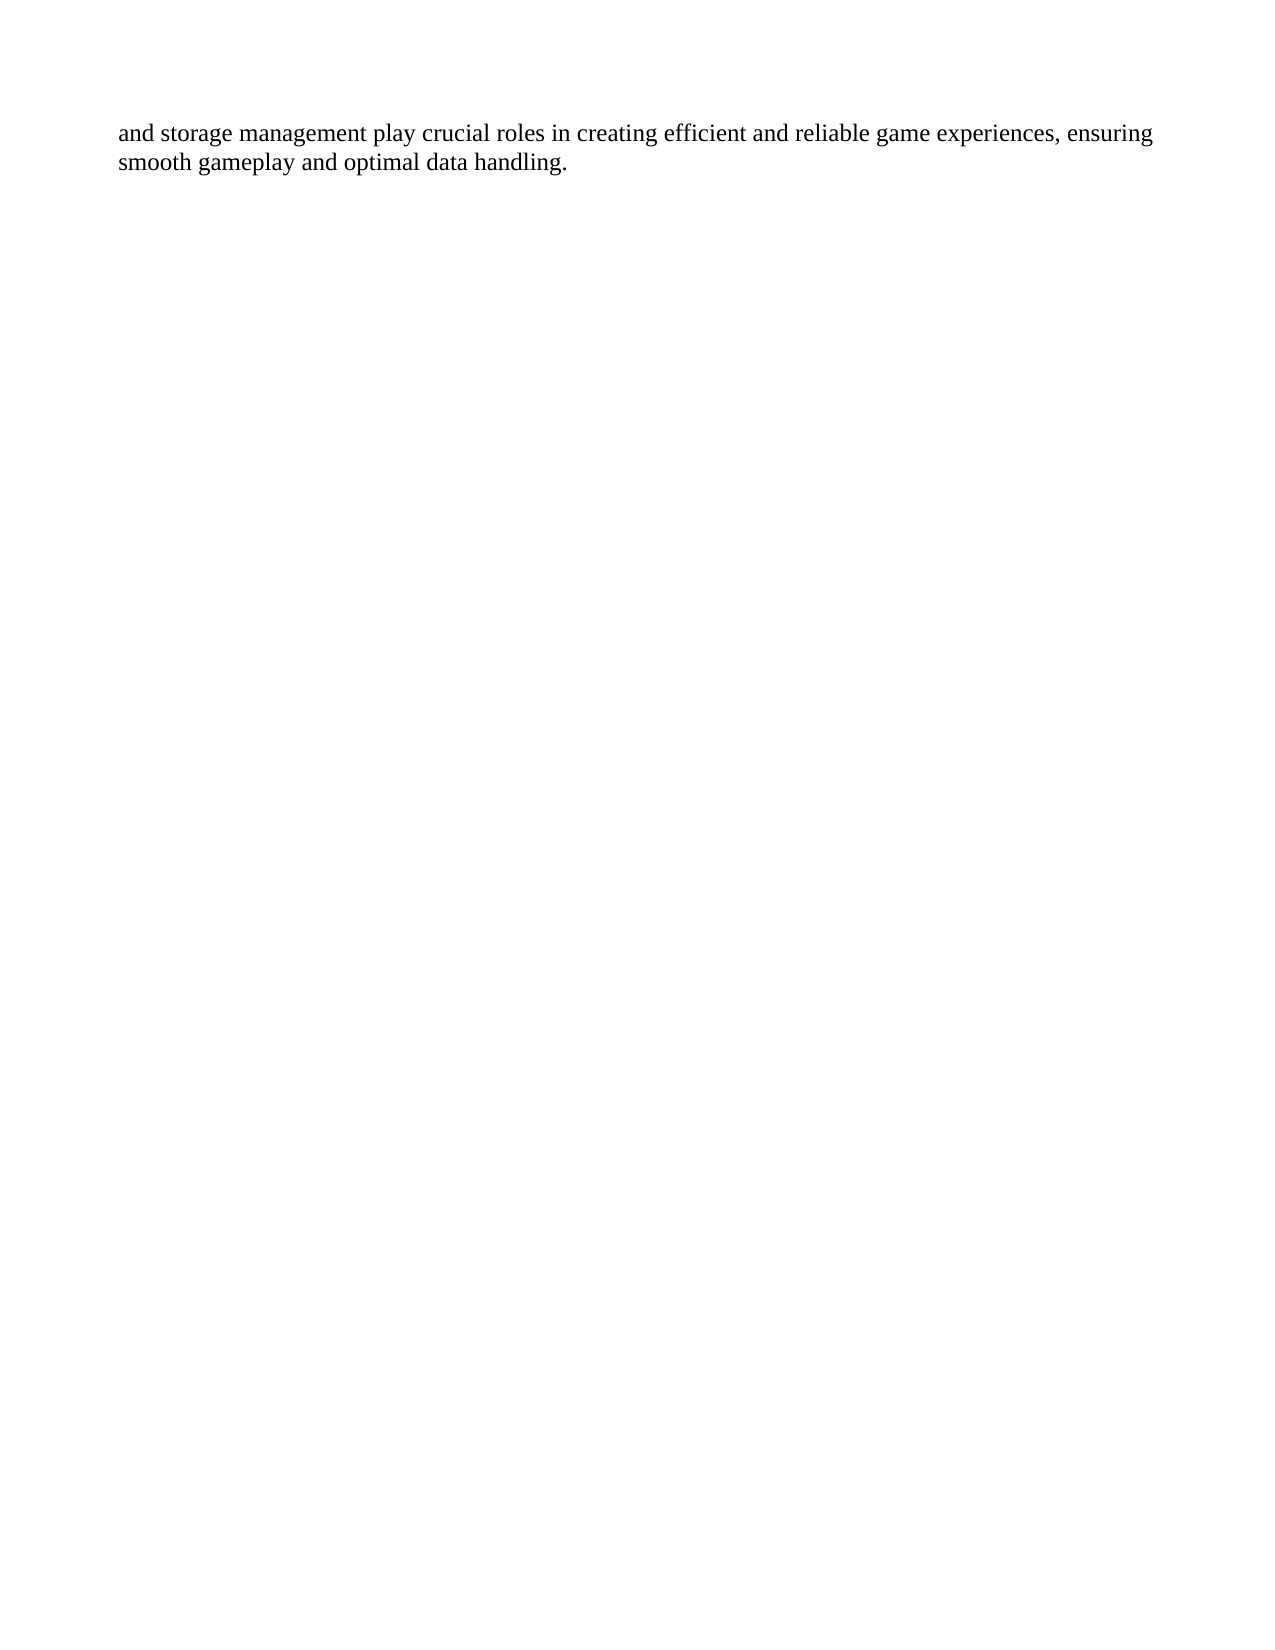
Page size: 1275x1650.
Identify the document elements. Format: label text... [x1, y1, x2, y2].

text and storage management play crucial roles in creating efficient and reliable game experiences, ensuring smooth gameplay and optimal data handling. [118, 118, 1157, 176]
